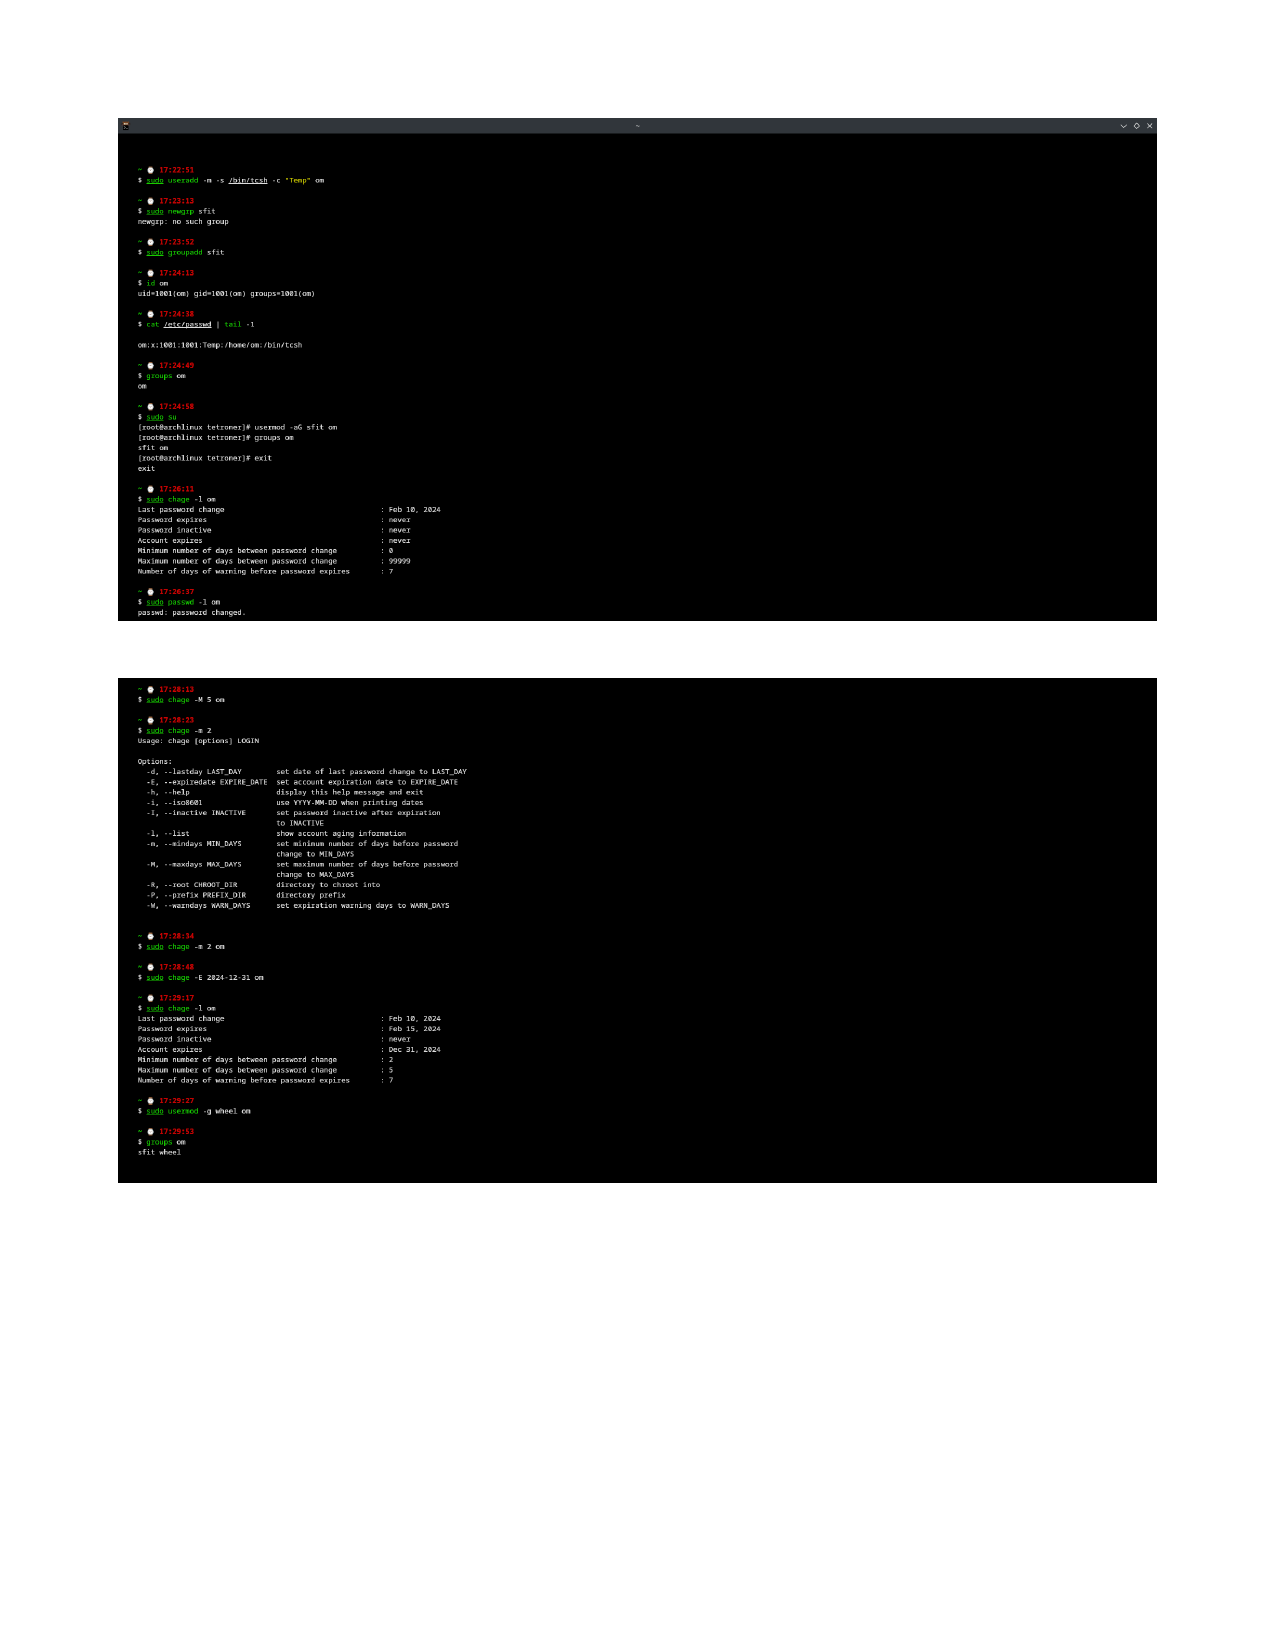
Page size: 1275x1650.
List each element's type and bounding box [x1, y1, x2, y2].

picture [118, 118, 1157, 621]
picture [118, 678, 1157, 1183]
